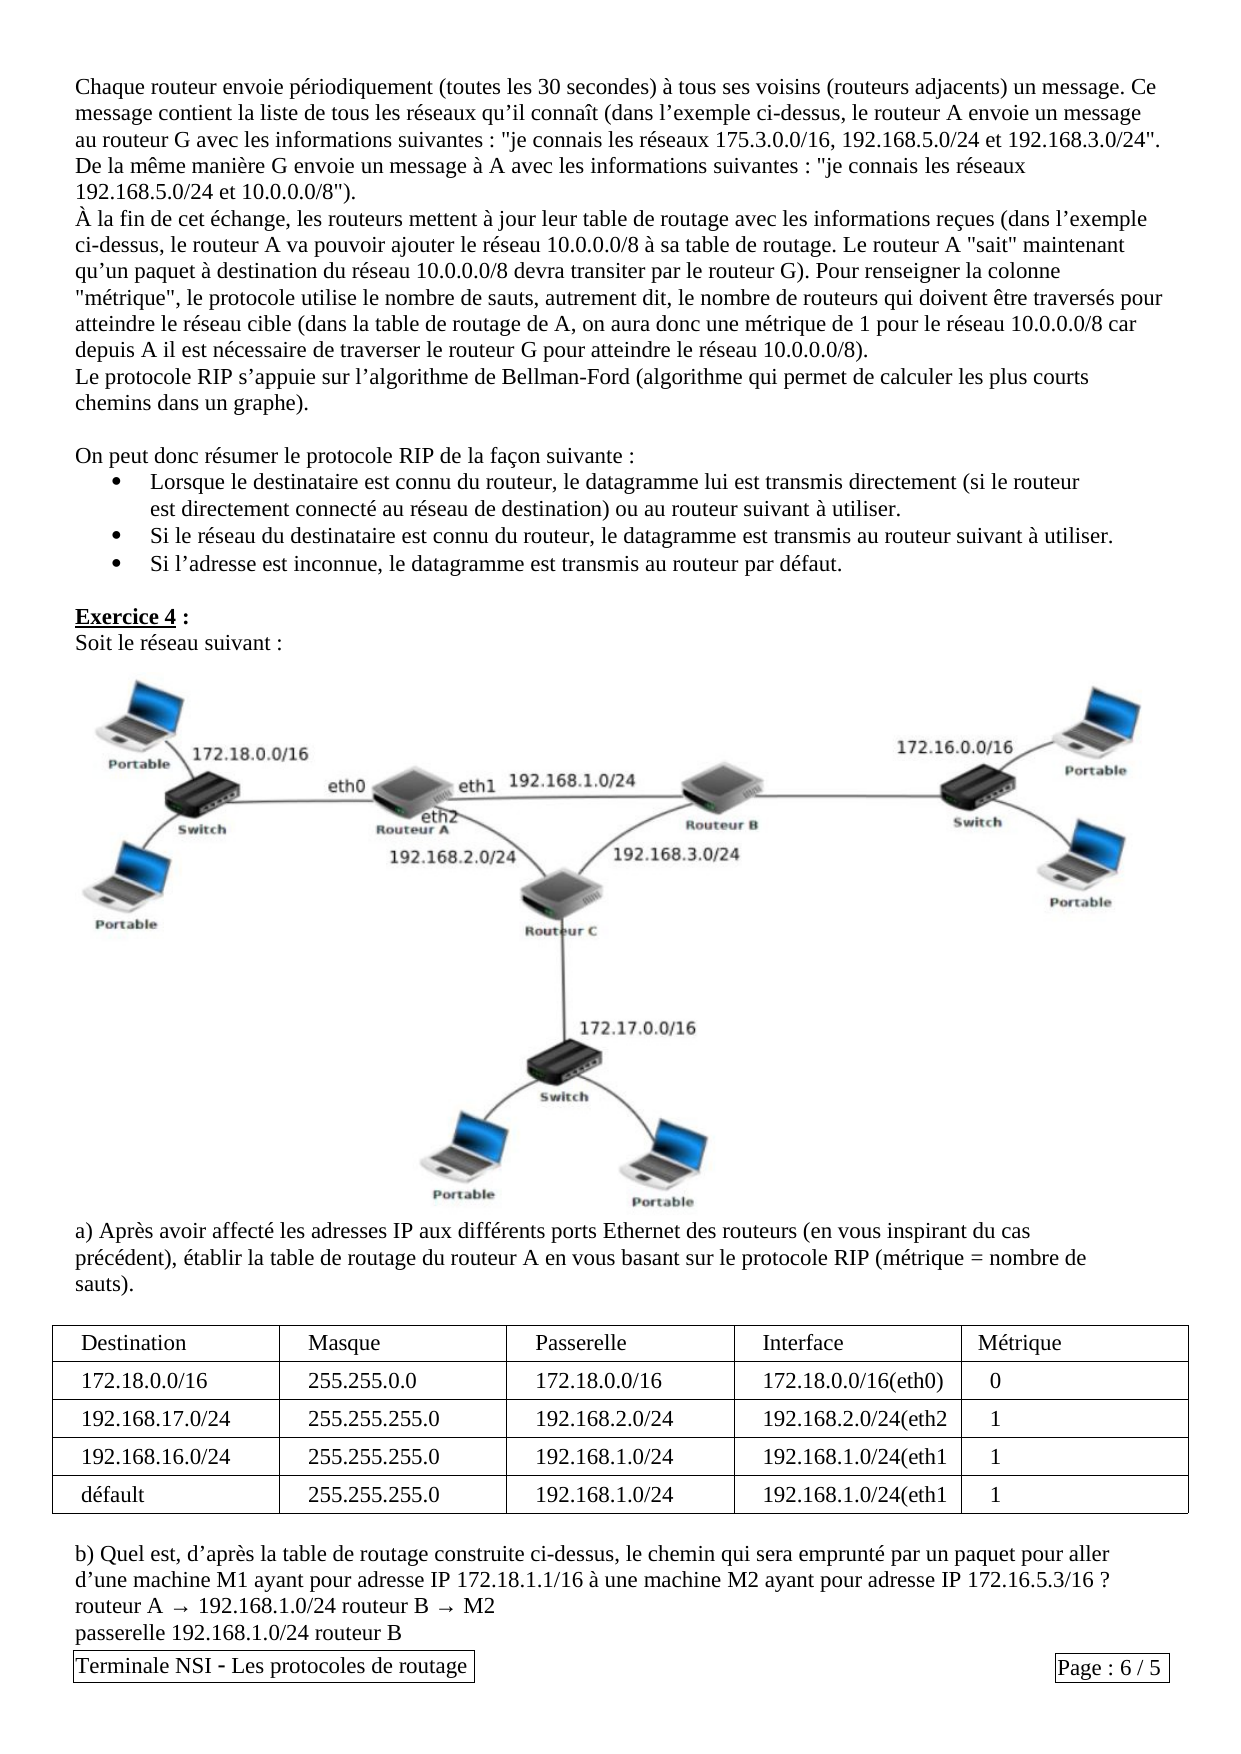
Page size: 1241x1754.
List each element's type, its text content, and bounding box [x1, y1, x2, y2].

table_cell 172.18.0.0/16(eth0) [735, 1362, 961, 1399]
table_header Interface [735, 1326, 961, 1361]
text On peut donc résumer le protocole RIP de la façon suivante : [75, 442, 1188, 468]
text Chaque routeur envoie périodiquement (toutes les 30 secondes) à tous ses voisins (routeurs adjacents) un message. Ce message contient la liste de tous les réseaux qu’il connaît (dans l’exemple ci-dessus, le routeur A envoie un message au routeur G avec les informations suivantes : "je connais les réseaux 175.3.0.0/16, 192.168.5.0/24 et 192.168.3.0/24". De la même manière G envoie un message à A avec les informations suivantes : "je connais les réseaux 192.168.5.0/24 et 10.0.0.0/8"). [75, 73, 1162, 205]
table_cell 192.168.1.0/24 [507, 1476, 734, 1513]
table_cell défault [53, 1476, 279, 1513]
list Si l’adresse est inconnue, le datagramme est transmis au routeur par défaut. [112, 549, 1188, 577]
table_cell 192.168.2.0/24(eth2 [735, 1400, 961, 1437]
picture [75, 672, 1143, 1216]
text Soit le réseau suivant : [75, 629, 1188, 656]
table_cell 255.255.0.0 [280, 1362, 506, 1399]
table_header Destination [53, 1326, 279, 1361]
table_cell 192.168.1.0/24(eth1 [735, 1476, 961, 1513]
table_cell 255.255.255.0 [280, 1476, 506, 1513]
table_cell 255.255.255.0 [280, 1438, 506, 1475]
table_cell 192.168.1.0/24 [507, 1438, 734, 1475]
text Le protocole RIP s’appuie sur l’algorithme de Bellman-Ford (algorithme qui permet de calculer les plus courts chemins dans un graphe). [75, 363, 1092, 416]
table_header Masque [280, 1326, 506, 1361]
list routeur A → 192.168.1.0/24 routeur B → M2 [75, 1592, 1111, 1619]
list Après avoir affecté les adresses IP aux différents ports Ethernet des routeurs (en vous inspirant du cas précédent), établir la table de routage du routeur A en vous basant sur le protocole RIP (métrique = nombre de sauts). [75, 1216, 1139, 1297]
table_cell 172.18.0.0/16 [53, 1362, 279, 1399]
list passerelle 192.168.1.0/24 routeur B [75, 1619, 1111, 1645]
list Lorsque le destinataire est connu du routeur, le datagramme lui est transmis directement (si le routeur est directement connecté au réseau de destination) ou au routeur suivant à utiliser. [112, 468, 1111, 521]
subtitle Exercice 4 : [75, 603, 1188, 629]
table_cell 192.168.1.0/24(eth1 [735, 1438, 961, 1475]
table_header Passerelle [507, 1326, 734, 1361]
table_cell 1 [962, 1400, 1188, 1437]
table_cell 192.168.2.0/24 [507, 1400, 734, 1437]
table_cell 1 [962, 1438, 1188, 1475]
table_cell 192.168.17.0/24 [53, 1400, 279, 1437]
table_cell 0 [962, 1362, 1188, 1399]
table_cell 172.18.0.0/16 [507, 1362, 734, 1399]
table_header Métrique [962, 1326, 1188, 1361]
list Si le réseau du destinataire est connu du routeur, le datagramme est transmis au routeur suivant à utiliser. [112, 521, 1188, 549]
table_cell 192.168.16.0/24 [53, 1438, 279, 1475]
table_cell 1 [962, 1476, 1188, 1513]
text À la fin de cet échange, les routeurs mettent à jour leur table de routage avec les informations reçues (dans l’exemple ci-dessus, le routeur A va pouvoir ajouter le réseau 10.0.0.0/8 à sa table de routage. Le routeur A "sait" maintenant qu’un paquet à destination du réseau 10.0.0.0/8 devra transiter par le routeur G). Pour renseigner la colonne "métrique", le protocole utilise le nombre de sauts, autrement dit, le nombre de routeurs qui doivent être traversés pour atteindre le réseau cible (dans la table de routage de A, on aura donc une métrique de 1 pour le réseau 10.0.0.0/8 car depuis A il est nécessaire de traverser le routeur G pour atteindre le réseau 10.0.0.0/8). [75, 205, 1164, 363]
list Quel est, d’après la table de routage construite ci-dessus, le chemin qui sera emprunté par un paquet pour aller d’une machine M1 ayant pour adresse IP 172.18.1.1/16 à une machine M2 ayant pour adresse IP 172.16.5.3/16 ? [75, 1539, 1111, 1592]
table_cell 255.255.255.0 [280, 1400, 506, 1437]
